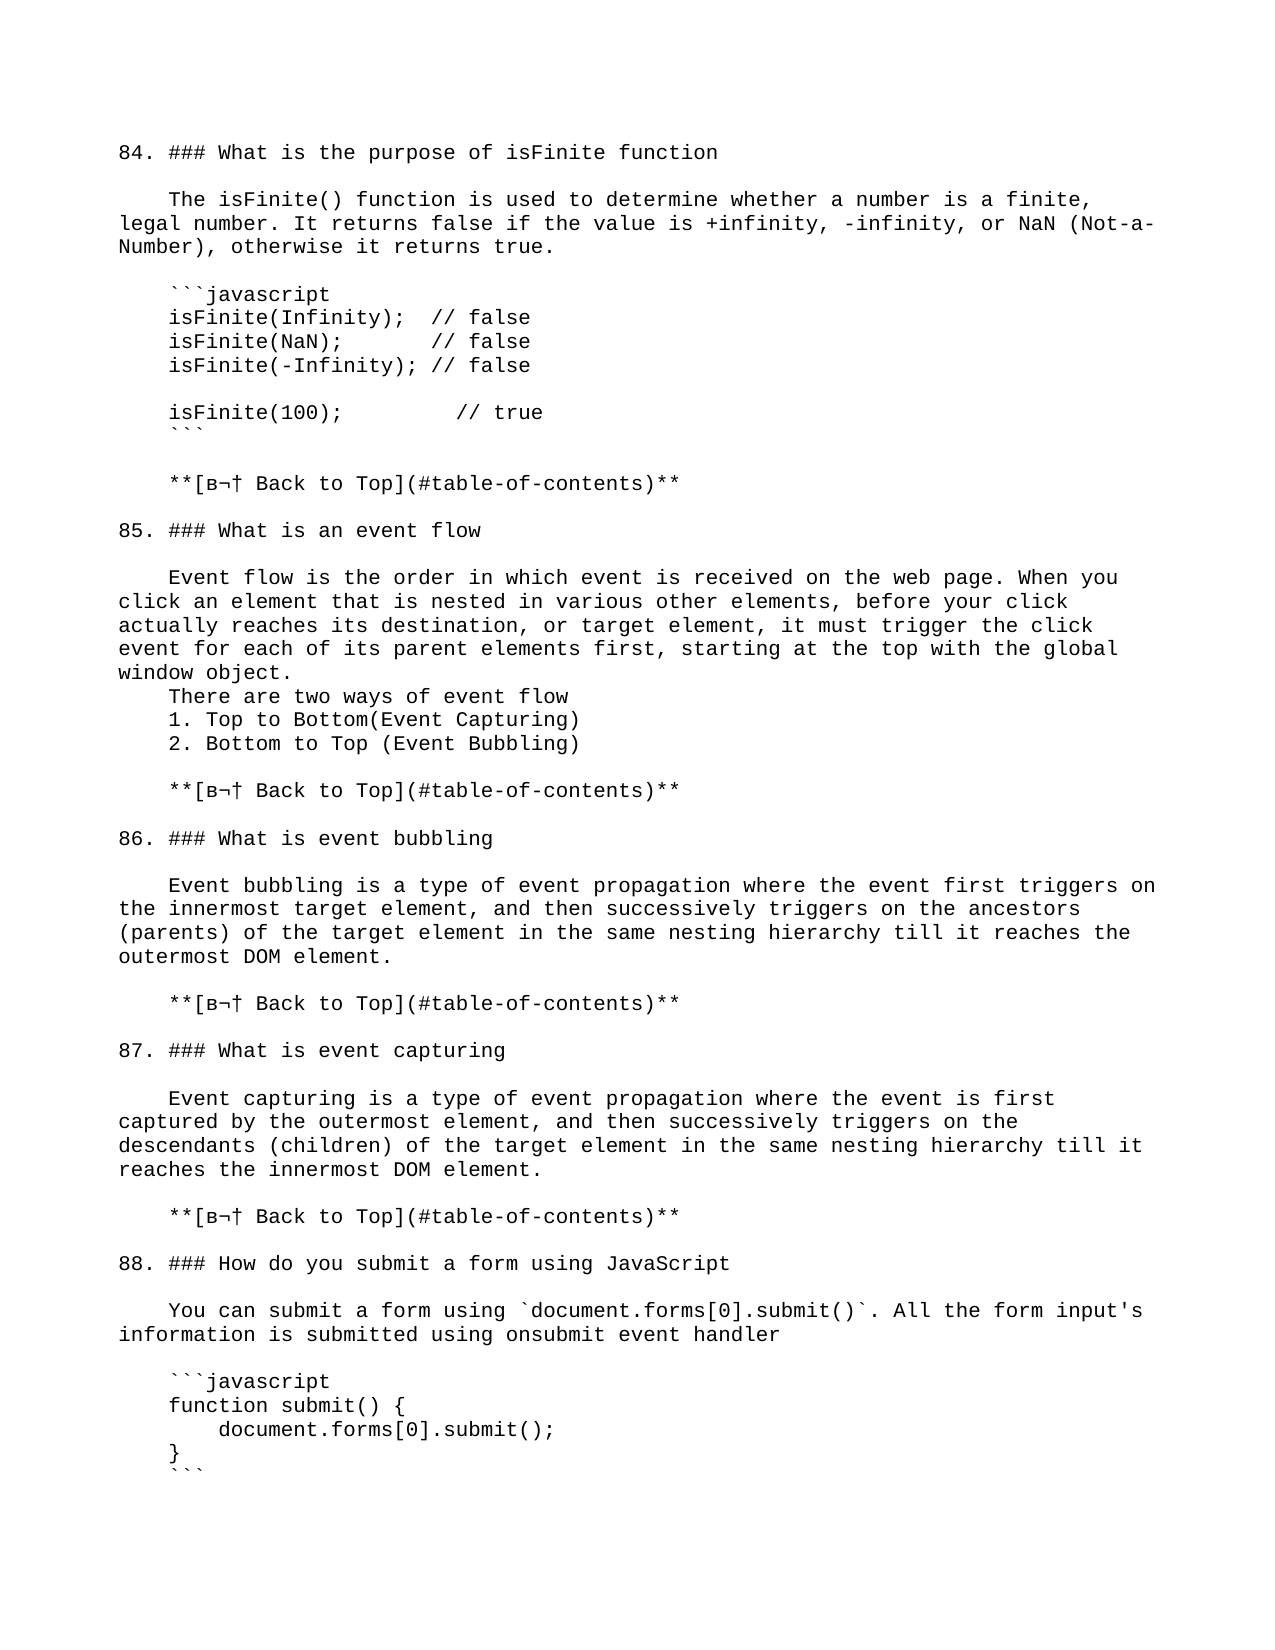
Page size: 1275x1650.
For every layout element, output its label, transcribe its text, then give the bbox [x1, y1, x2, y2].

text 2. Bottom to Top (Event Bubbling) [118, 733, 1157, 757]
text ```javascript [118, 1371, 1157, 1395]
text 88. ### How do you submit a form using JavaScript [118, 1253, 1157, 1277]
text 1. Top to Bottom(Event Capturing) [118, 709, 1157, 733]
text Event capturing is a type of event propagation where the event is first captured by the outermost element, and then successively triggers on the descendants (children) of the target element in the same nesting hierarchy till it reaches the innermost DOM element. [118, 1088, 1157, 1182]
text Event bubbling is a type of event propagation where the event first triggers on the innermost target element, and then successively triggers on the ancestors (parents) of the target element in the same nesting hierarchy till it reaches the outermost DOM element. [118, 875, 1157, 969]
text function submit() { [118, 1395, 1157, 1419]
text **[в¬† Back to Top](#table-of-contents)** [118, 1206, 1157, 1229]
text isFinite(Infinity); // false [118, 307, 1157, 331]
text isFinite(100); // true [118, 402, 1157, 426]
text **[в¬† Back to Top](#table-of-contents)** [118, 993, 1157, 1017]
text 85. ### What is an event flow [118, 520, 1157, 544]
text isFinite(NaN); // false [118, 331, 1157, 354]
text } [118, 1442, 1157, 1466]
text document.forms[0].submit(); [118, 1419, 1157, 1442]
text ``` [118, 1466, 1157, 1489]
text isFinite(-Infinity); // false [118, 354, 1157, 378]
text There are two ways of event flow [118, 686, 1157, 709]
text **[в¬† Back to Top](#table-of-contents)** [118, 473, 1157, 496]
text ```javascript [118, 284, 1157, 307]
text You can submit a form using `document.forms[0].submit()`. All the form input's information is submitted using onsubmit event handler [118, 1300, 1157, 1348]
text The isFinite() function is used to determine whether a number is a finite, legal number. It returns false if the value is +infinity, -infinity, or NaN (Not-a-Number), otherwise it returns true. [118, 189, 1157, 260]
text 84. ### What is the purpose of isFinite function [118, 142, 1157, 165]
text Event flow is the order in which event is received on the web page. When you click an element that is nested in various other elements, before your click actually reaches its destination, or target element, it must trigger the click event for each of its parent elements first, starting at the top with the global window object. [118, 567, 1157, 686]
text 87. ### What is event capturing [118, 1040, 1157, 1064]
text **[в¬† Back to Top](#table-of-contents)** [118, 780, 1157, 804]
text 86. ### What is event bubbling [118, 827, 1157, 851]
text ``` [118, 426, 1157, 449]
